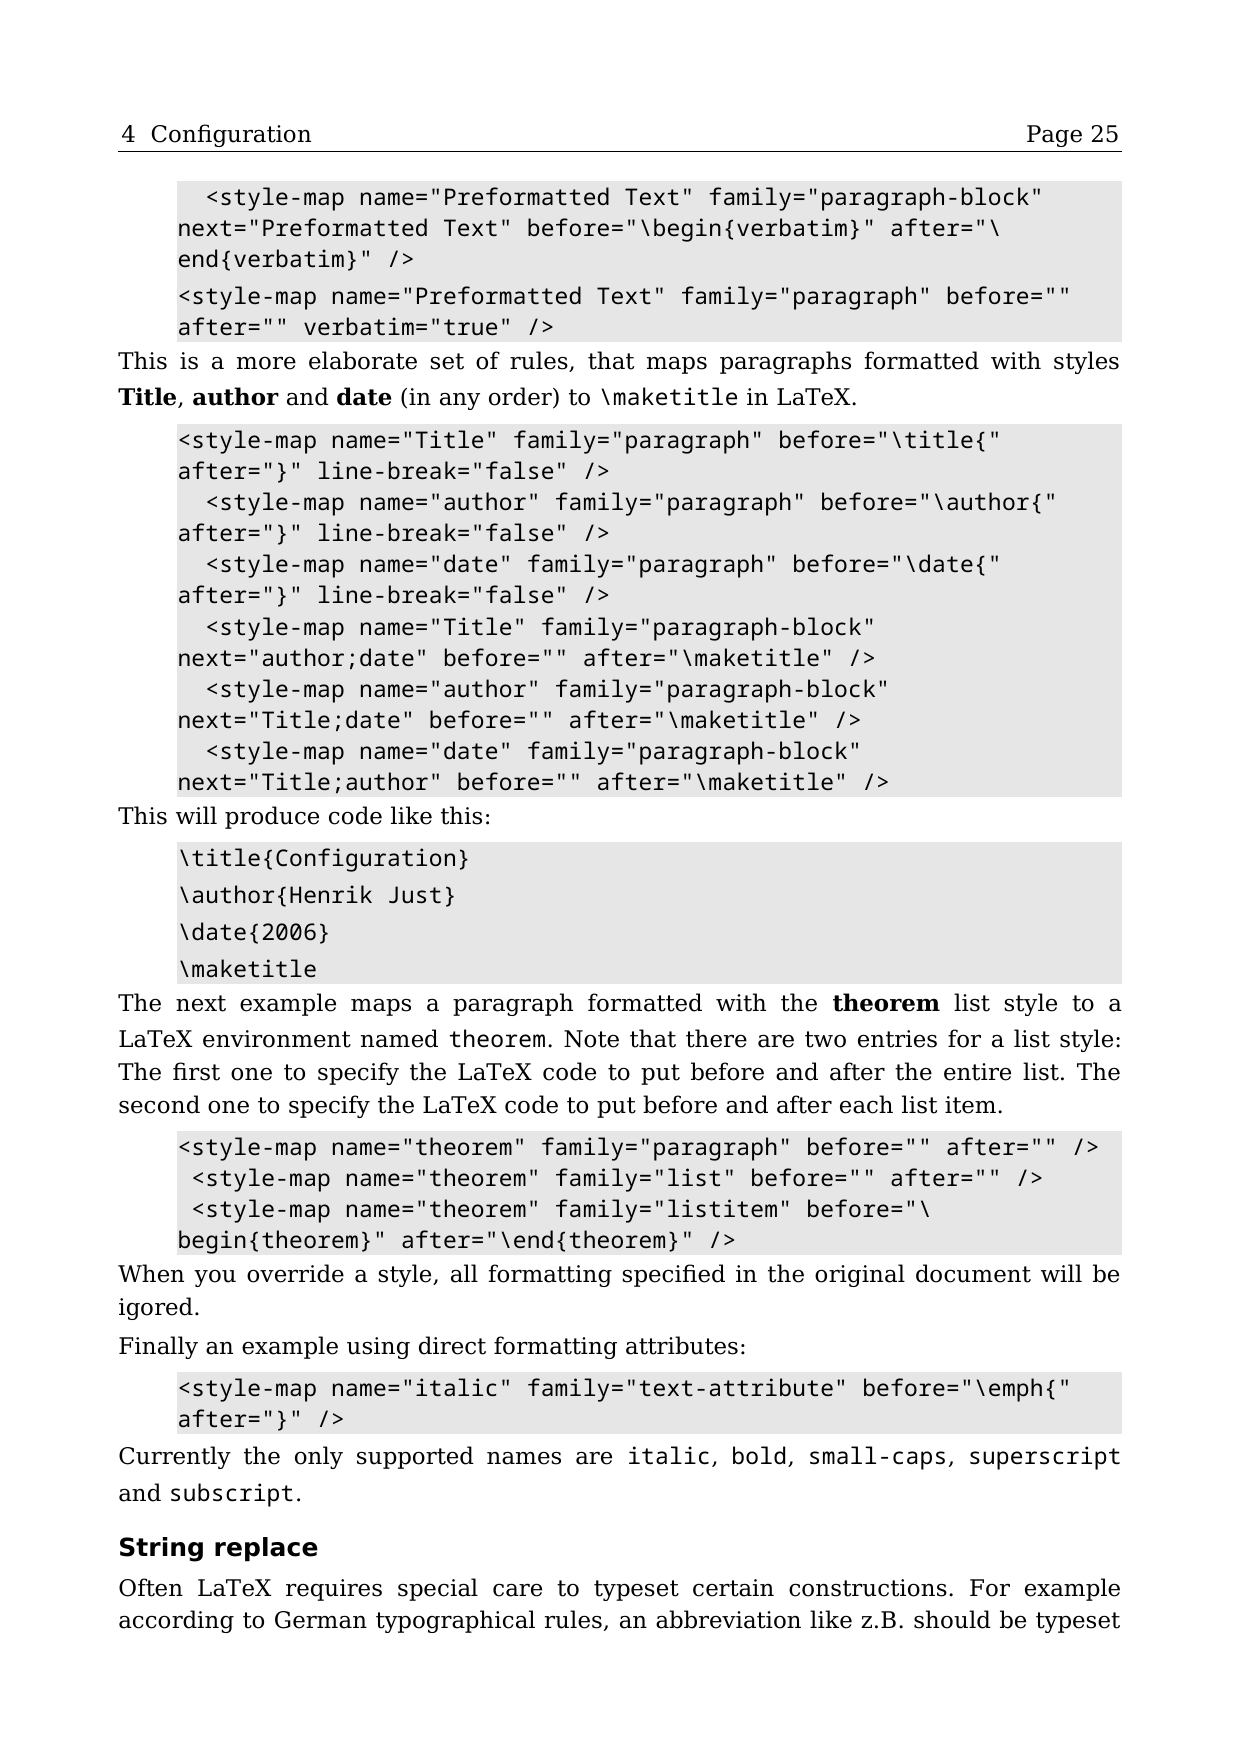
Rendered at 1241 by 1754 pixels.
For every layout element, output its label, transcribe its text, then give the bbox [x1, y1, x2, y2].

text Often LaTeX requires special care to typeset certain constructions. For example according to German typographical rules, an abbreviation like z.B. should be typeset [118, 1575, 1122, 1634]
text The next example maps a paragraph formatted with the theorem list style to a LaTeX environment named theorem. Note that there are two entries for a list style: The first one to specify the LaTeX code to put before and after the entire list. The second one to specify the LaTeX code to put before and after each list item. [118, 990, 1122, 1119]
text \maketitle [177, 953, 1122, 984]
text This is a more elaborate set of rules, that maps paragraphs formatted with styles Title, author and date (in any order) to \maketitle in LaTeX. [118, 348, 1122, 412]
text \title{Configuration} [177, 842, 1122, 873]
text \author{Henrik Just} [177, 879, 1122, 910]
text Currently the only supported names are italic, bold, small-caps, superscript and subscript. [118, 1440, 1122, 1508]
subtitle String replace [118, 1533, 1122, 1562]
text <style-map name="Title" family="paragraph" before="\title{" after="}" line-break="false" /> <style-map name="author" family="paragraph" before="\author{" after="}" line-break="false" /> <style-map name="date" family="paragraph" before="\date{" after="}" line-break="false" /> <style-map name="Title" family="paragraph-block" next="author;date" before="" after="\maketitle" /> <style-map name="author" family="paragraph-block" next="Title;date" before="" after="\maketitle" /> <style-map name="date" family="paragraph-block" next="Title;author" before="" after="\maketitle" /> [177, 424, 1122, 797]
text <style-map name="theorem" family="paragraph" before="" after="" /> <style-map name="theorem" family="list" before="" after="" /> <style-map name="theorem" family="listitem" before="\begin{theorem}" after="\end{theorem}" /> [177, 1131, 1122, 1255]
text <style-map name="italic" family="text-attribute" before="\emph{" after="}" /> [177, 1372, 1122, 1434]
text This will produce code like this: [118, 803, 1122, 829]
text \date{2006} [177, 916, 1122, 947]
text Finally an example using direct formatting attributes: [118, 1333, 1122, 1360]
text <style-map name="Preformatted Text" family="paragraph-block" next="Preformatted Text" before="\begin{verbatim}" after="\end{verbatim}" /> [177, 181, 1122, 274]
text <style-map name="Preformatted Text" family="paragraph" before="" after="" verbatim="true" /> [177, 279, 1122, 342]
text When you override a style, all formatting specified in the original document will be igored. [118, 1261, 1122, 1320]
